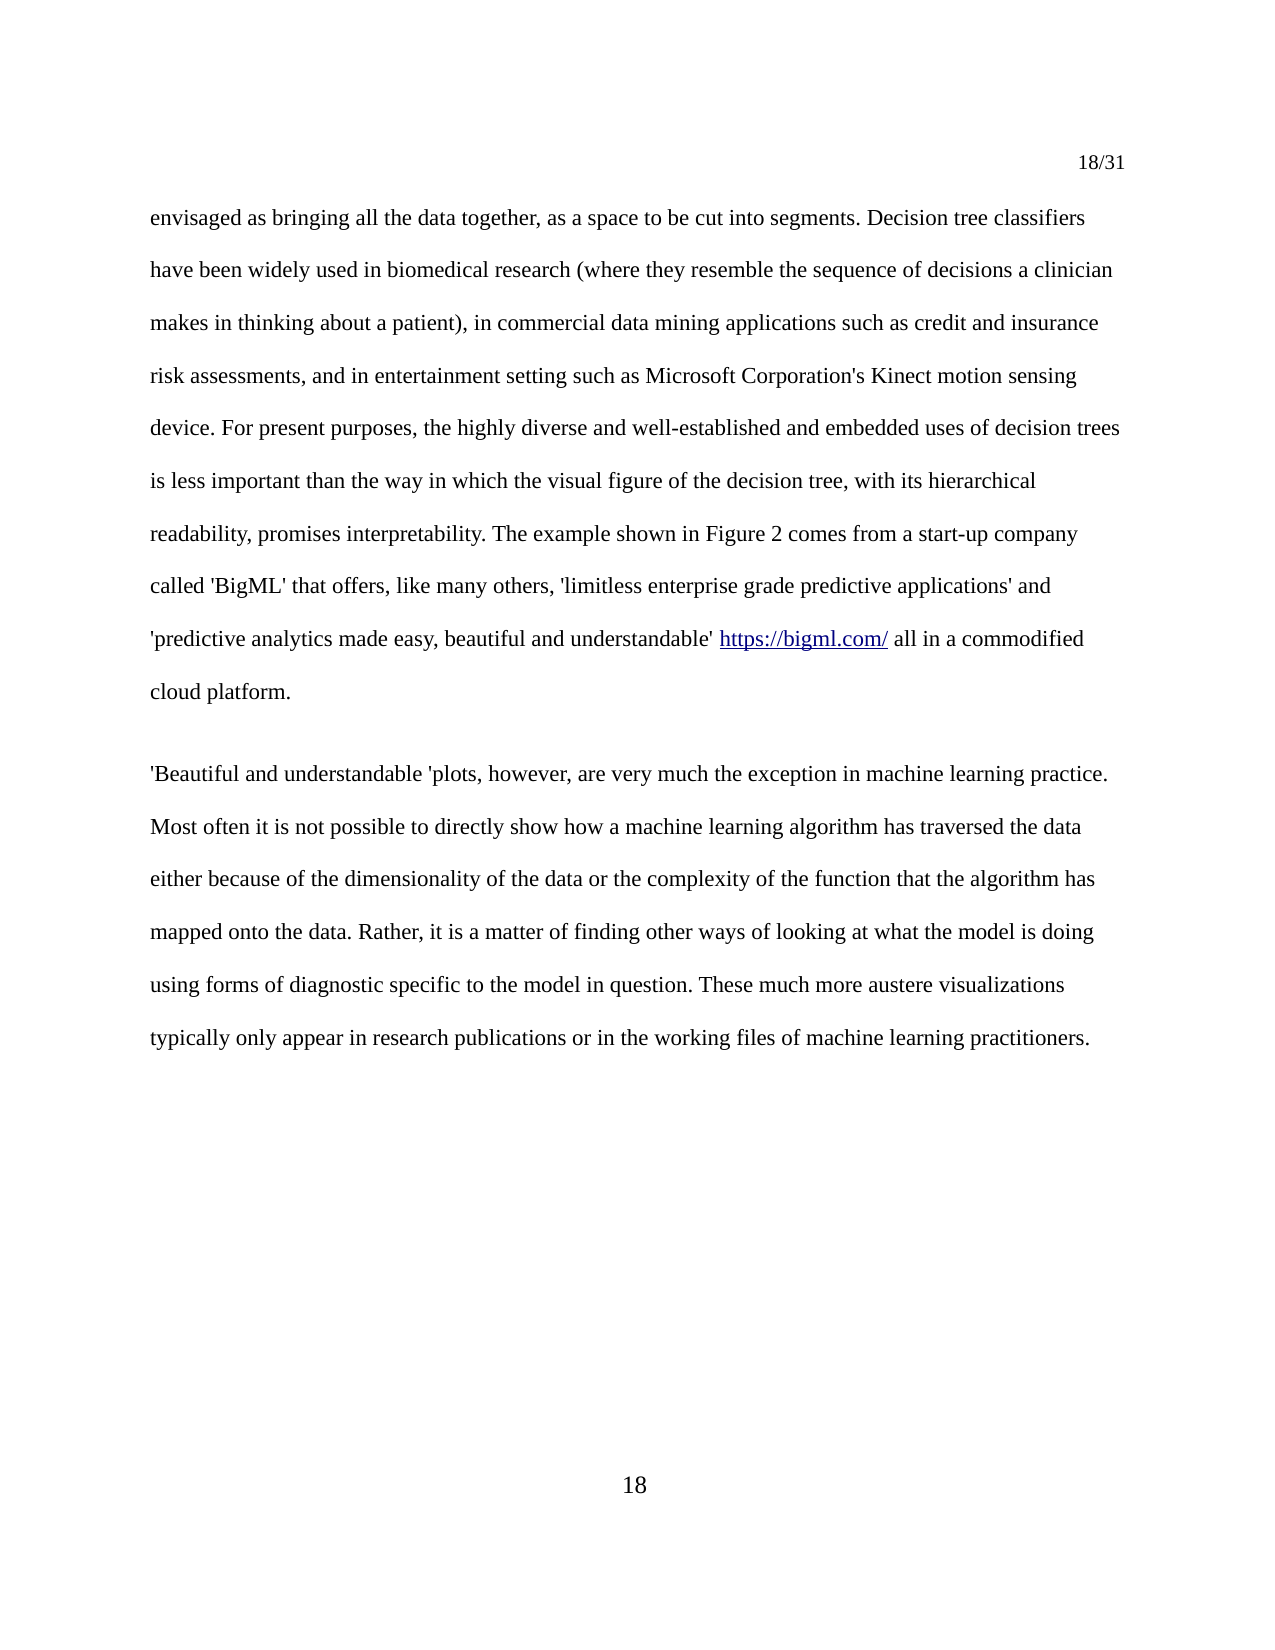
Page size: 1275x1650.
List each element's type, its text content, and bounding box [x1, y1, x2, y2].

text envisaged as bringing all the data together, as a space to be cut into segments. Decision tree classifiers have been widely used in biomedical research (where they resemble the sequence of decisions a clinician makes in thinking about a patient), in commercial data mining applications such as credit and insurance risk assessments, and in entertainment setting such as Microsoft Corporation's Kinect motion sensing device. For present purposes, the highly diverse and well-established and embedded uses of decision trees is less important than the way in which the visual figure of the decision tree, with its hierarchical readability, promises interpretability. The example shown in Figure 2 comes from a start-up company called 'BigML' that offers, like many others, 'limitless enterprise grade predictive applications' and 'predictive analytics made easy, beautiful and understandable' https://bigml.com/ all in a commodified cloud platform. [150, 203, 1125, 704]
text 'Beautiful and understandable 'plots, however, are very much the exception in machine learning practice. Most often it is not possible to directly show how a machine learning algorithm has traversed the data either because of the dimensionality of the data or the complexity of the function that the algorithm has mapped onto the data. Rather, it is a matter of finding other ways of looking at what the model is doing using forms of diagnostic specific to the model in question. These much more austere visualizations typically only appear in research publications or in the working files of machine learning practitioners. [150, 760, 1125, 1050]
